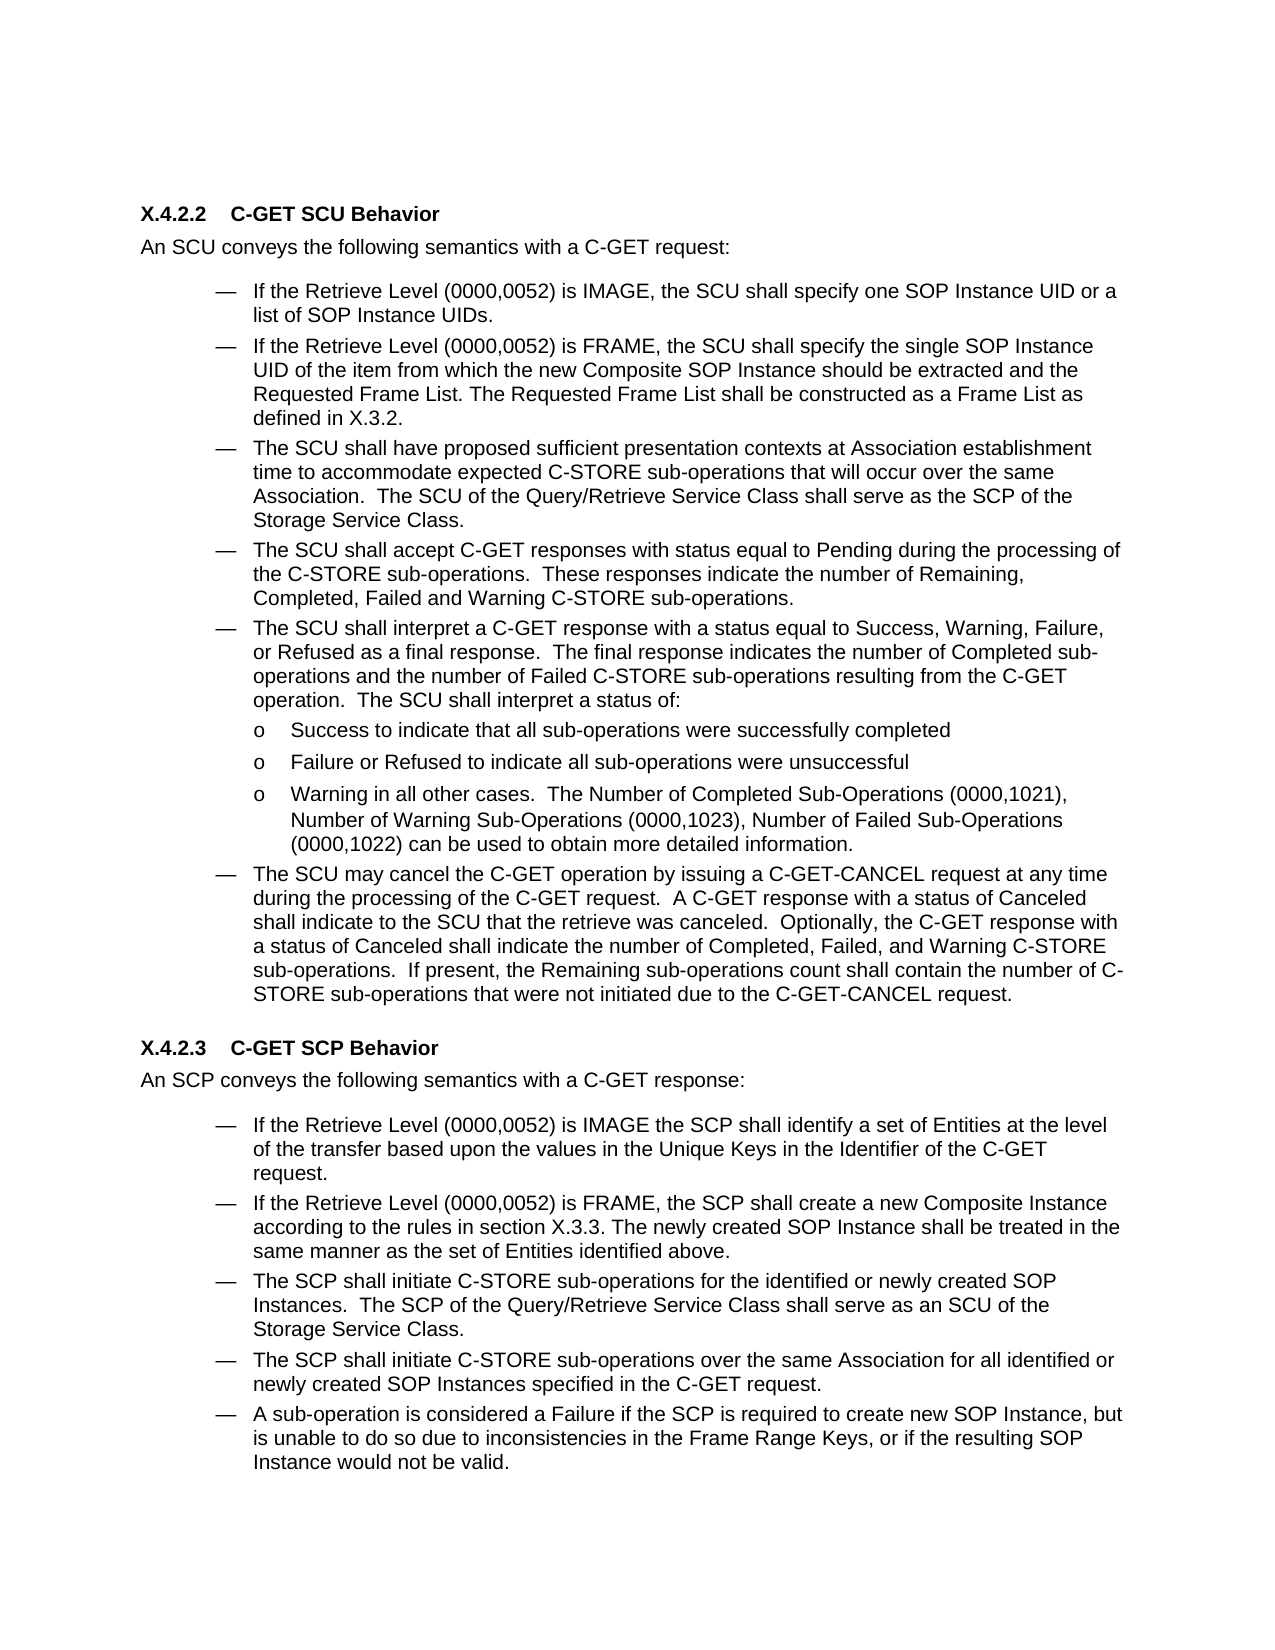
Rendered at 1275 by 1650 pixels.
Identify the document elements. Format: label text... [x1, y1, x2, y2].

list The SCP shall initiate C-STORE sub-operations over the same Association for all identified or newly created SOP Instances specified in the C-GET request. [215, 1347, 1125, 1395]
list The SCU may cancel the C-GET operation by issuing a C-GET-CANCEL request at any time during the processing of the C-GET request. A C-GET response with a status of Canceled shall indicate to the SCU that the retrieve was canceled. Optionally, the C-GET response with a status of Canceled shall indicate the number of Completed, Failed, and Warning C-STORE sub-operations. If present, the Remaining sub-operations count shall contain the number of C-STORE sub-operations that were not initiated due to the C-GET-CANCEL request. [215, 862, 1125, 1030]
list If the Retrieve Level (0000,0052) is IMAGE, the SCU shall specify one SOP Instance UID or a list of SOP Instance UIDs. [215, 279, 1125, 327]
list The SCU shall have proposed sufficient presentation contexts at Association establishment time to accommodate expected C-STORE sub-operations that will occur over the same Association. The SCU of the Query/Retrieve Service Class shall serve as the SCP of the Storage Service Class. [215, 436, 1125, 531]
list The SCU shall accept C-GET responses with status equal to Pending during the processing of the C-STORE sub-operations. These responses indicate the number of Remaining, Completed, Failed and Warning C-STORE sub-operations. [215, 538, 1125, 609]
list The SCU shall interpret a C-GET response with a status equal to Success, Warning, Failure, or Refused as a final response. The final response indicates the number of Completed sub-operations and the number of Failed C-STORE sub-operations resulting from the C-GET operation. The SCU shall interpret a status of: [215, 616, 1125, 712]
list Success to indicate that all sub-operations were successfully completed [253, 718, 1125, 744]
list The SCP shall initiate C-STORE sub-operations for the identified or newly created SOP Instances. The SCP of the Query/Retrieve Service Class shall serve as an SCU of the Storage Service Class. [215, 1269, 1125, 1341]
list If the Retrieve Level (0000,0052) is IMAGE the SCP shall identify a set of Entities at the level of the transfer based upon the values in the Unique Keys in the Identifier of the C-GET request. [215, 1113, 1125, 1185]
list A sub-operation is considered a Failure if the SCP is required to create new SOP Instance, but is unable to do so due to inconsistencies in the Frame Range Keys, or if the resulting SOP Instance would not be valid. [215, 1402, 1125, 1473]
list If the Retrieve Level (0000,0052) is FRAME, the SCP shall create a new Composite Instance according to the rules in section X.3.3. The newly created SOP Instance shall be treated in the same manner as the set of Entities identified above. [215, 1191, 1125, 1263]
list Warning in all other cases. The Number of Completed Sub-Operations (0000,1021), Number of Warning Sub-Operations (0000,1023), Number of Failed Sub-Operations (0000,1022) can be used to obtain more detailed information. [253, 782, 1125, 856]
list Failure or Refused to indicate all sub-operations were unsuccessful [253, 750, 1125, 776]
text An SCU conveys the following semantics with a C-GET request: [140, 234, 1125, 258]
subtitle X.4.2.3 C-GET SCP Behavior [140, 1036, 1125, 1060]
text An SCP conveys the following semantics with a C-GET response: [140, 1068, 1125, 1092]
list If the Retrieve Level (0000,0052) is FRAME, the SCU shall specify the single SOP Instance UID of the item from which the new Composite SOP Instance should be extracted and the Requested Frame List. The Requested Frame List shall be constructed as a Frame List as defined in X.3.2. [215, 333, 1125, 429]
subtitle X.4.2.2 C-GET SCU Behavior [140, 202, 1125, 226]
